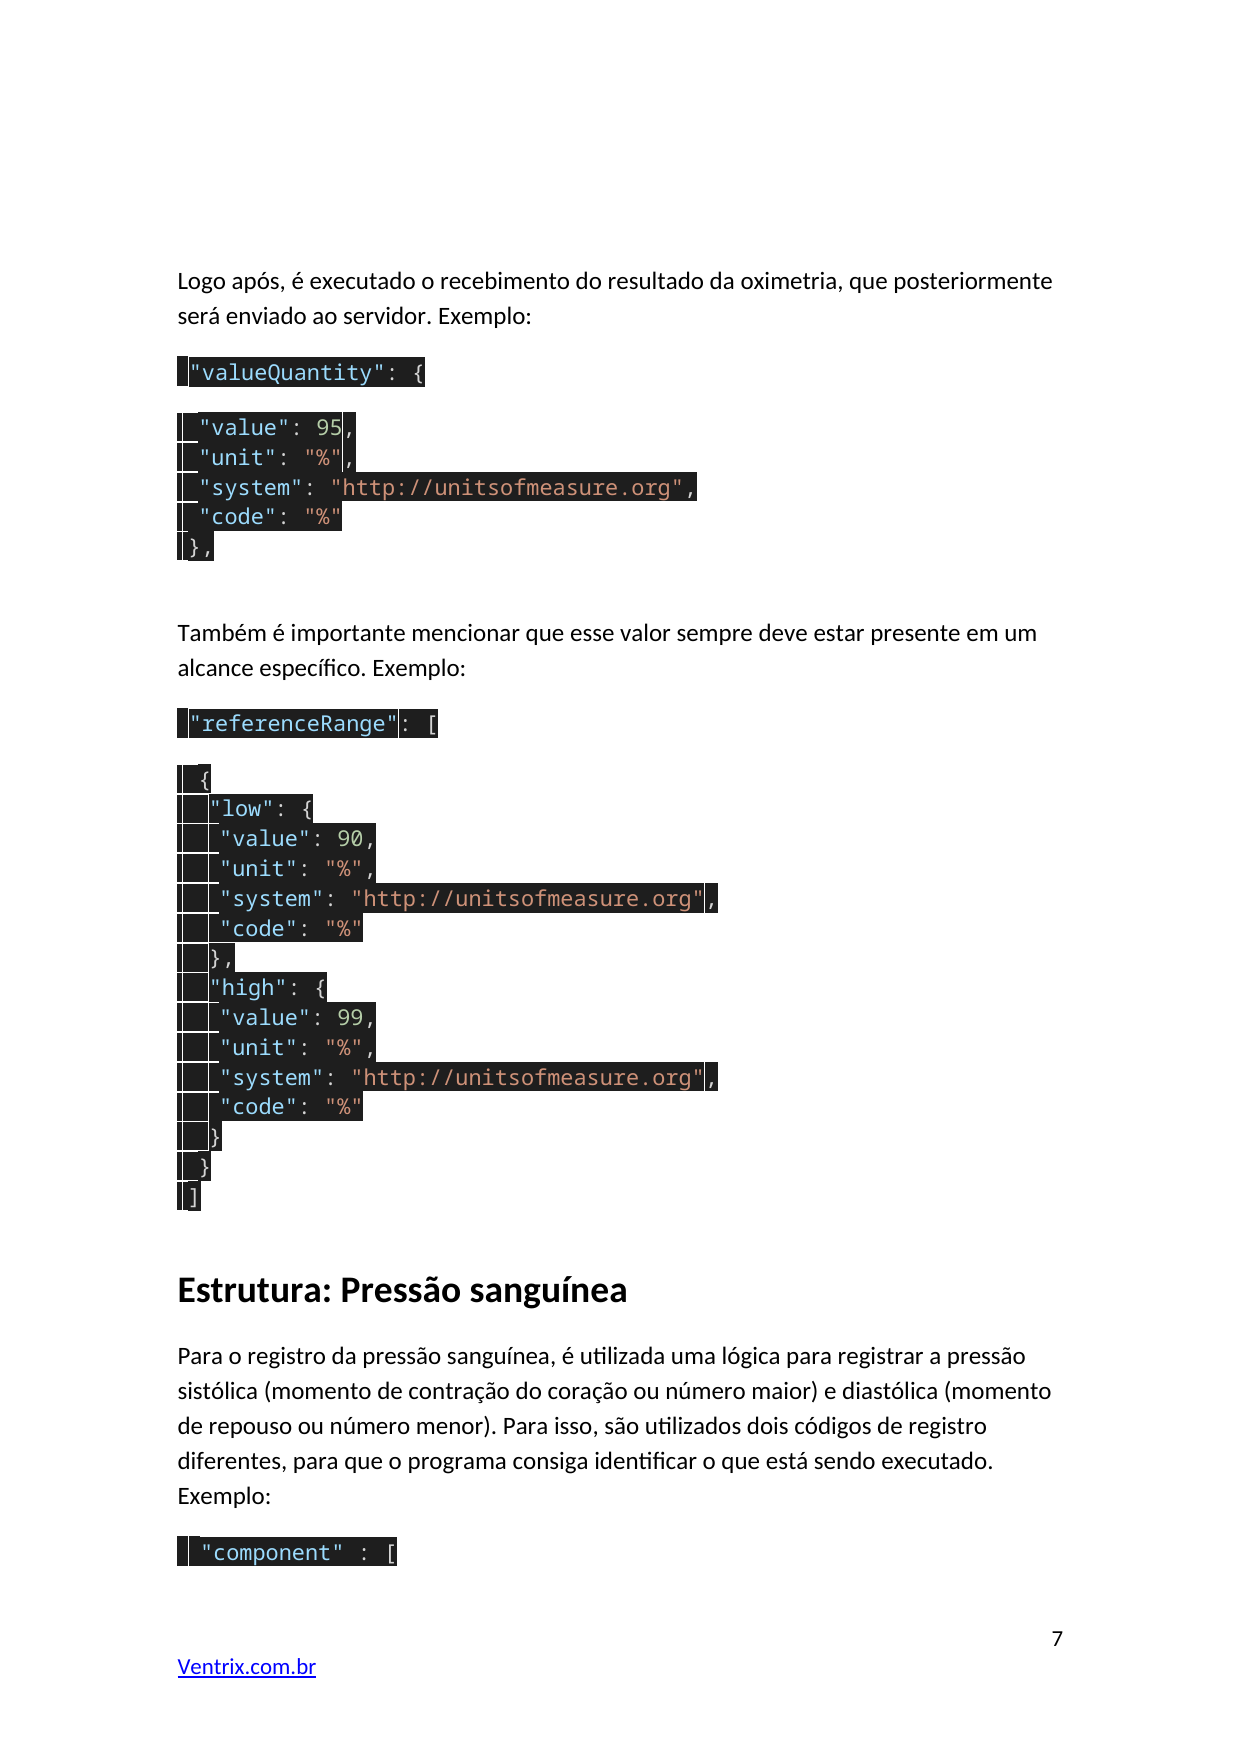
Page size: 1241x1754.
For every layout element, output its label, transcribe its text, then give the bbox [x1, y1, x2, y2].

text "system": "http://unitsofmeasure.org", [177, 883, 1063, 913]
text Para o registro da pressão sanguínea, é utilizada uma lógica para registrar a pressão sistólica (momento de contração do coração ou número maior) e diastólica (momento de repouso ou número menor). Para isso, são utilizados dois códigos de registro diferentes, para que o programa consiga identificar o que está sendo executado. Exemplo: [177, 1340, 1063, 1510]
text Estrutura: Pressão sanguínea [177, 1266, 1063, 1312]
text }, [177, 942, 1063, 972]
text "unit": "%", [177, 853, 1063, 883]
text }, [177, 531, 1063, 561]
text } [177, 1151, 1063, 1181]
text "system": "http://unitsofmeasure.org", [177, 1062, 1063, 1091]
text "value": 95, [177, 412, 1063, 442]
text "high": { [177, 972, 1063, 1002]
text "valueQuantity": { [177, 356, 1063, 387]
text { [177, 764, 1063, 793]
text Também é importante mencionar que esse valor sempre deve estar presente em um alcance específico. Exemplo: [177, 617, 1063, 682]
text "unit": "%", [177, 1032, 1063, 1062]
text "component" : [ [177, 1536, 1063, 1566]
text "value": 99, [177, 1002, 1063, 1032]
text "referenceRange": [ [177, 708, 1063, 738]
text "value": 90, [177, 823, 1063, 853]
text "code": "%" [177, 501, 1063, 531]
text "code": "%" [177, 1091, 1063, 1121]
text Logo após, é executado o recebimento do resultado da oximetria, que posteriormente será enviado ao servidor. Exemplo: [177, 265, 1063, 331]
text } [177, 1121, 1063, 1151]
text "system": "http://unitsofmeasure.org", [177, 472, 1063, 501]
text "low": { [177, 793, 1063, 823]
text "unit": "%", [177, 442, 1063, 472]
text "code": "%" [177, 913, 1063, 942]
text ] [177, 1181, 1063, 1211]
